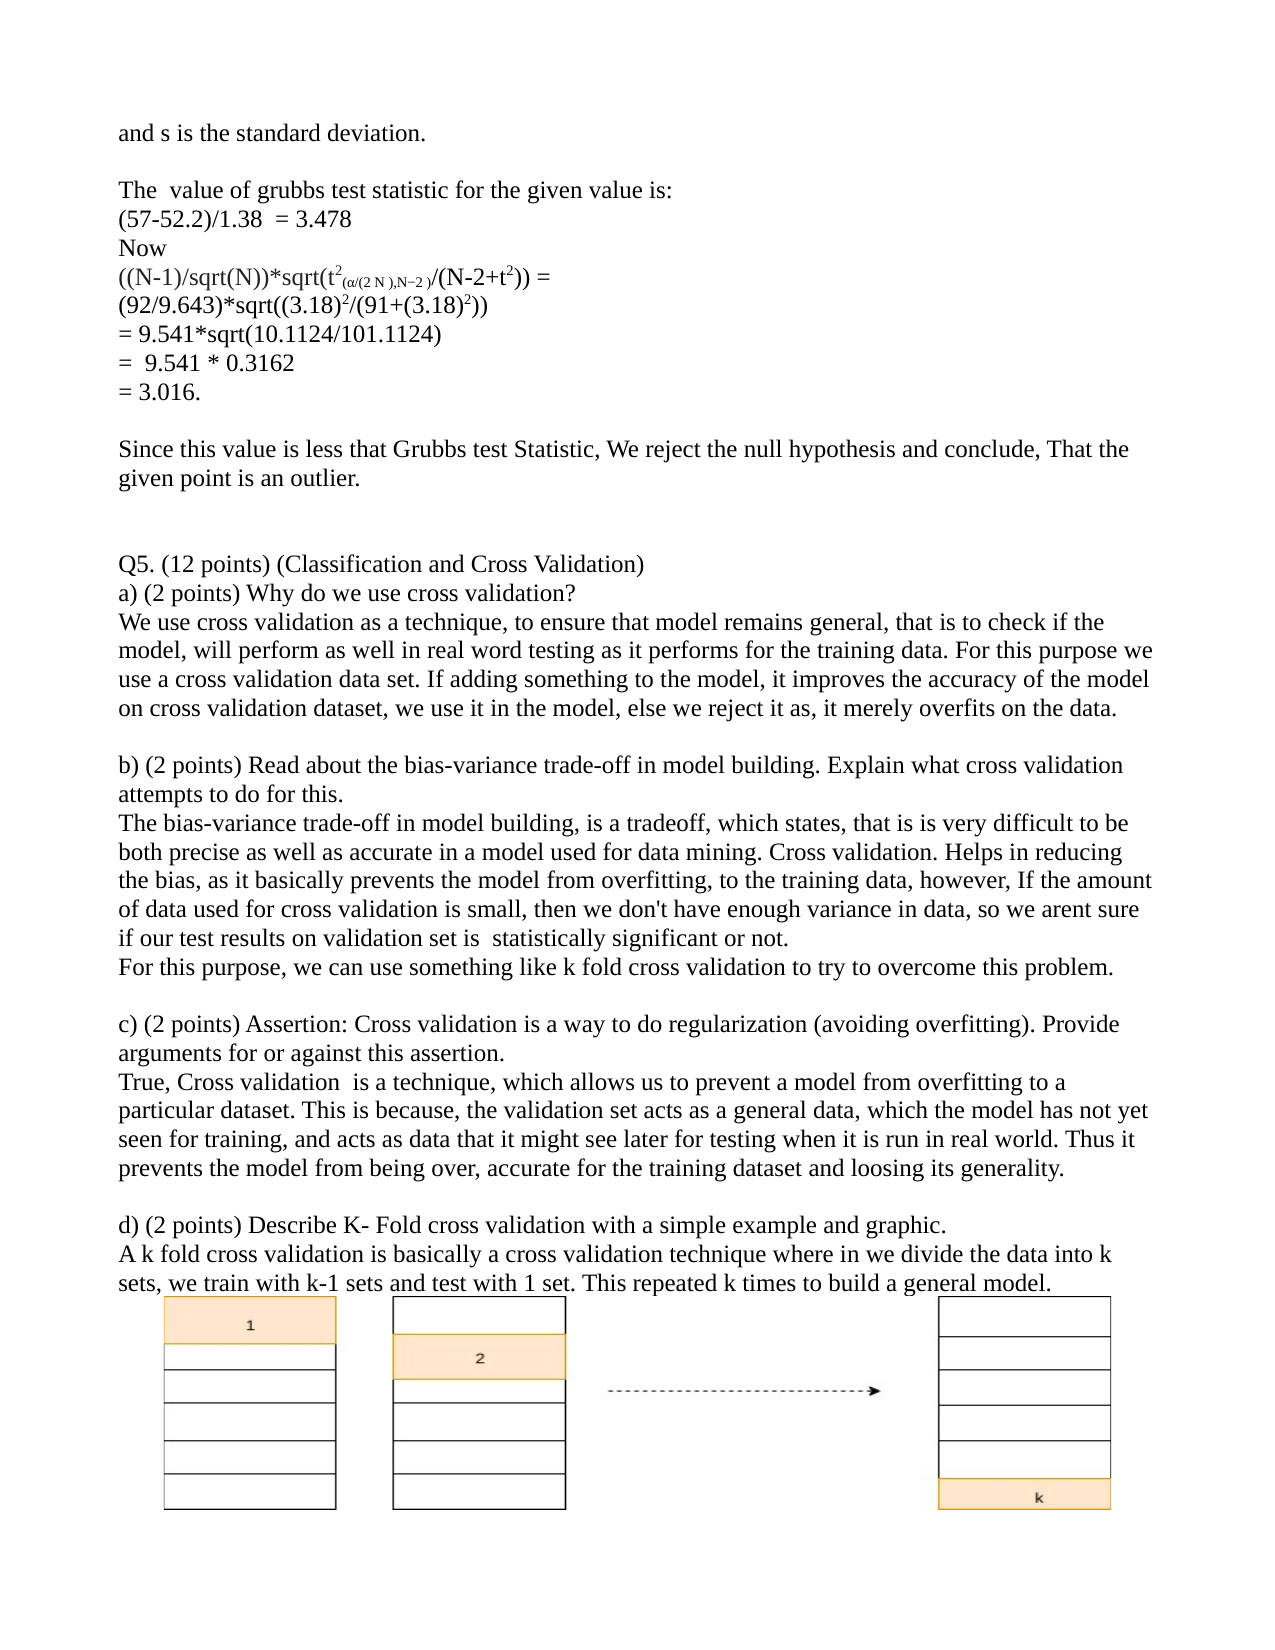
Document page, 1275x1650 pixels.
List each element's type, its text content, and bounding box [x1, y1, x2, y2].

text d) (2 points) Describe K- Fold cross validation with a simple example and graphic. [118, 1211, 1157, 1239]
text = 9.541*sqrt(10.1124/101.1124) [118, 319, 1157, 348]
text Q5. (12 points) (Classification and Cross Validation) [118, 549, 1157, 578]
text A k fold cross validation is basically a cross validation technique where in we divide the data into k sets, we train with k-1 sets and test with 1 set. This repeated k times to build a general model. [118, 1239, 1157, 1297]
text (57-52.2)/1.38 = 3.478 [118, 204, 1157, 233]
text The value of grubbs test statistic for the given value is: [118, 176, 1157, 204]
text c) (2 points) Assertion: Cross validation is a way to do regularization (avoiding overfitting). Provide arguments for or against this assertion. [118, 1009, 1157, 1067]
text The bias-variance trade-off in model building, is a tradeoff, which states, that is is very difficult to be both precise as well as accurate in a model used for data mining. Cross validation. Helps in reducing the bias, as it basically prevents the model from overfitting, to the training data, however, If the amount of data used for cross validation is small, then we don't have enough variance in data, so we arent sure if our test results on validation set is statistically significant or not. [118, 808, 1157, 952]
text Now [118, 233, 1157, 262]
text True, Cross validation is a technique, which allows us to prevent a model from overfitting to a particular dataset. This is because, the validation set acts as a general data, which the model has not yet seen for training, and acts as data that it might see later for testing when it is run in real world. Thus it prevents the model from being over, accurate for the training dataset and loosing its generality. [118, 1067, 1157, 1182]
picture [163, 1296, 1112, 1510]
text (92/9.643)*sqrt((3.18)2/(91+(3.18)2)) [118, 291, 1157, 319]
text a) (2 points) Why do we use cross validation? [118, 578, 1157, 607]
text = 3.016. [118, 377, 1157, 406]
text ((N-1)/sqrt(N))*sqrt(t2(α/(2 N ),N−2 )/(N-2+t2)) = [118, 262, 1157, 291]
text = 9.541 * 0.3162 [118, 348, 1157, 377]
text and s is the standard deviation. [118, 118, 1157, 147]
text b) (2 points) Read about the bias-variance trade-off in model building. Explain what cross validation attempts to do for this. [118, 751, 1157, 808]
text Since this value is less that Grubbs test Statistic, We reject the null hypothesis and conclude, That the given point is an outlier. [118, 434, 1157, 492]
text We use cross validation as a technique, to ensure that model remains general, that is to check if the model, will perform as well in real word testing as it performs for the training data. For this purpose we use a cross validation data set. If adding something to the model, it improves the accuracy of the model on cross validation dataset, we use it in the model, else we reject it as, it merely overfits on the data. [118, 607, 1157, 722]
text For this purpose, we can use something like k fold cross validation to try to overcome this problem. [118, 952, 1157, 981]
